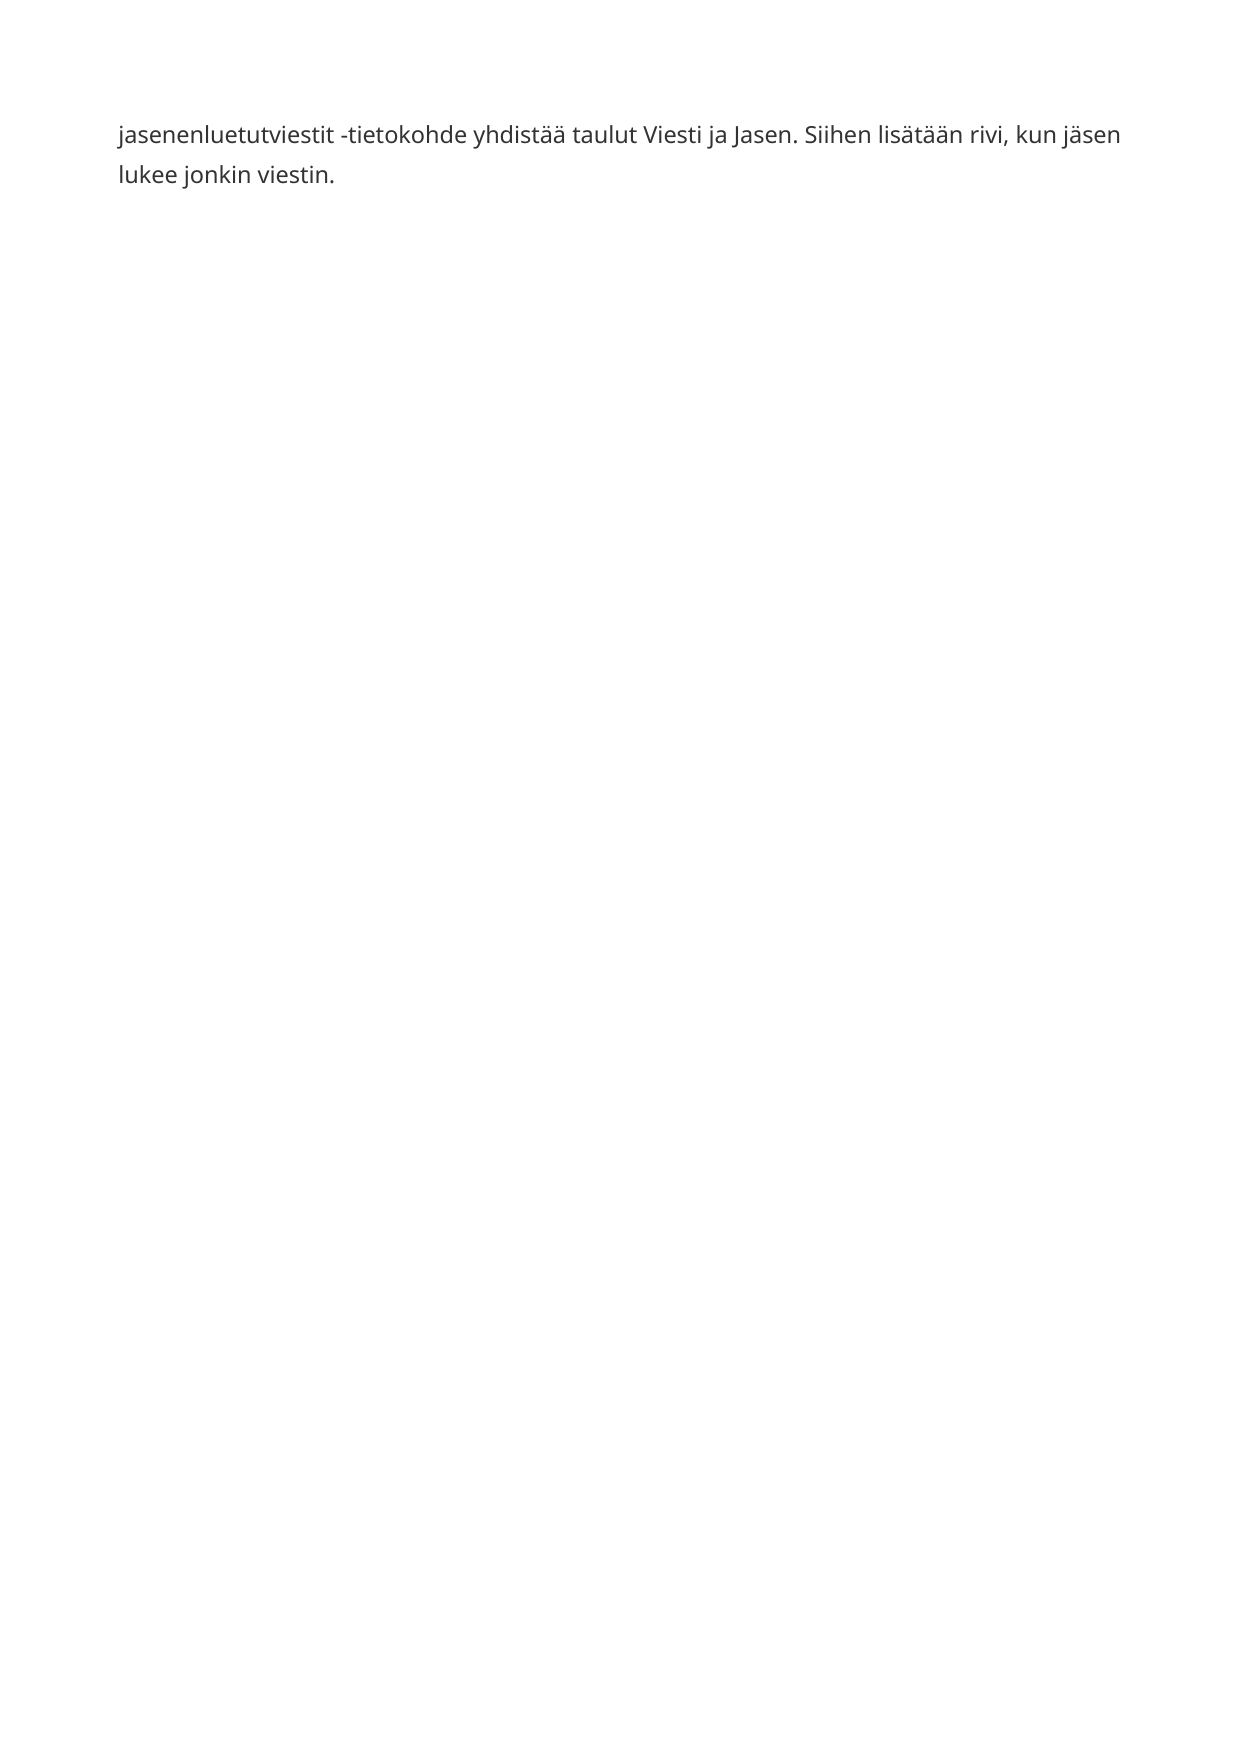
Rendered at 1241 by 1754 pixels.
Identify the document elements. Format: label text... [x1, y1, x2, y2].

text jasenenluetutviestit -tietokohde yhdistää taulut Viesti ja Jasen. Siihen lisätään rivi, kun jäsen lukee jonkin viestin. [118, 118, 1122, 190]
